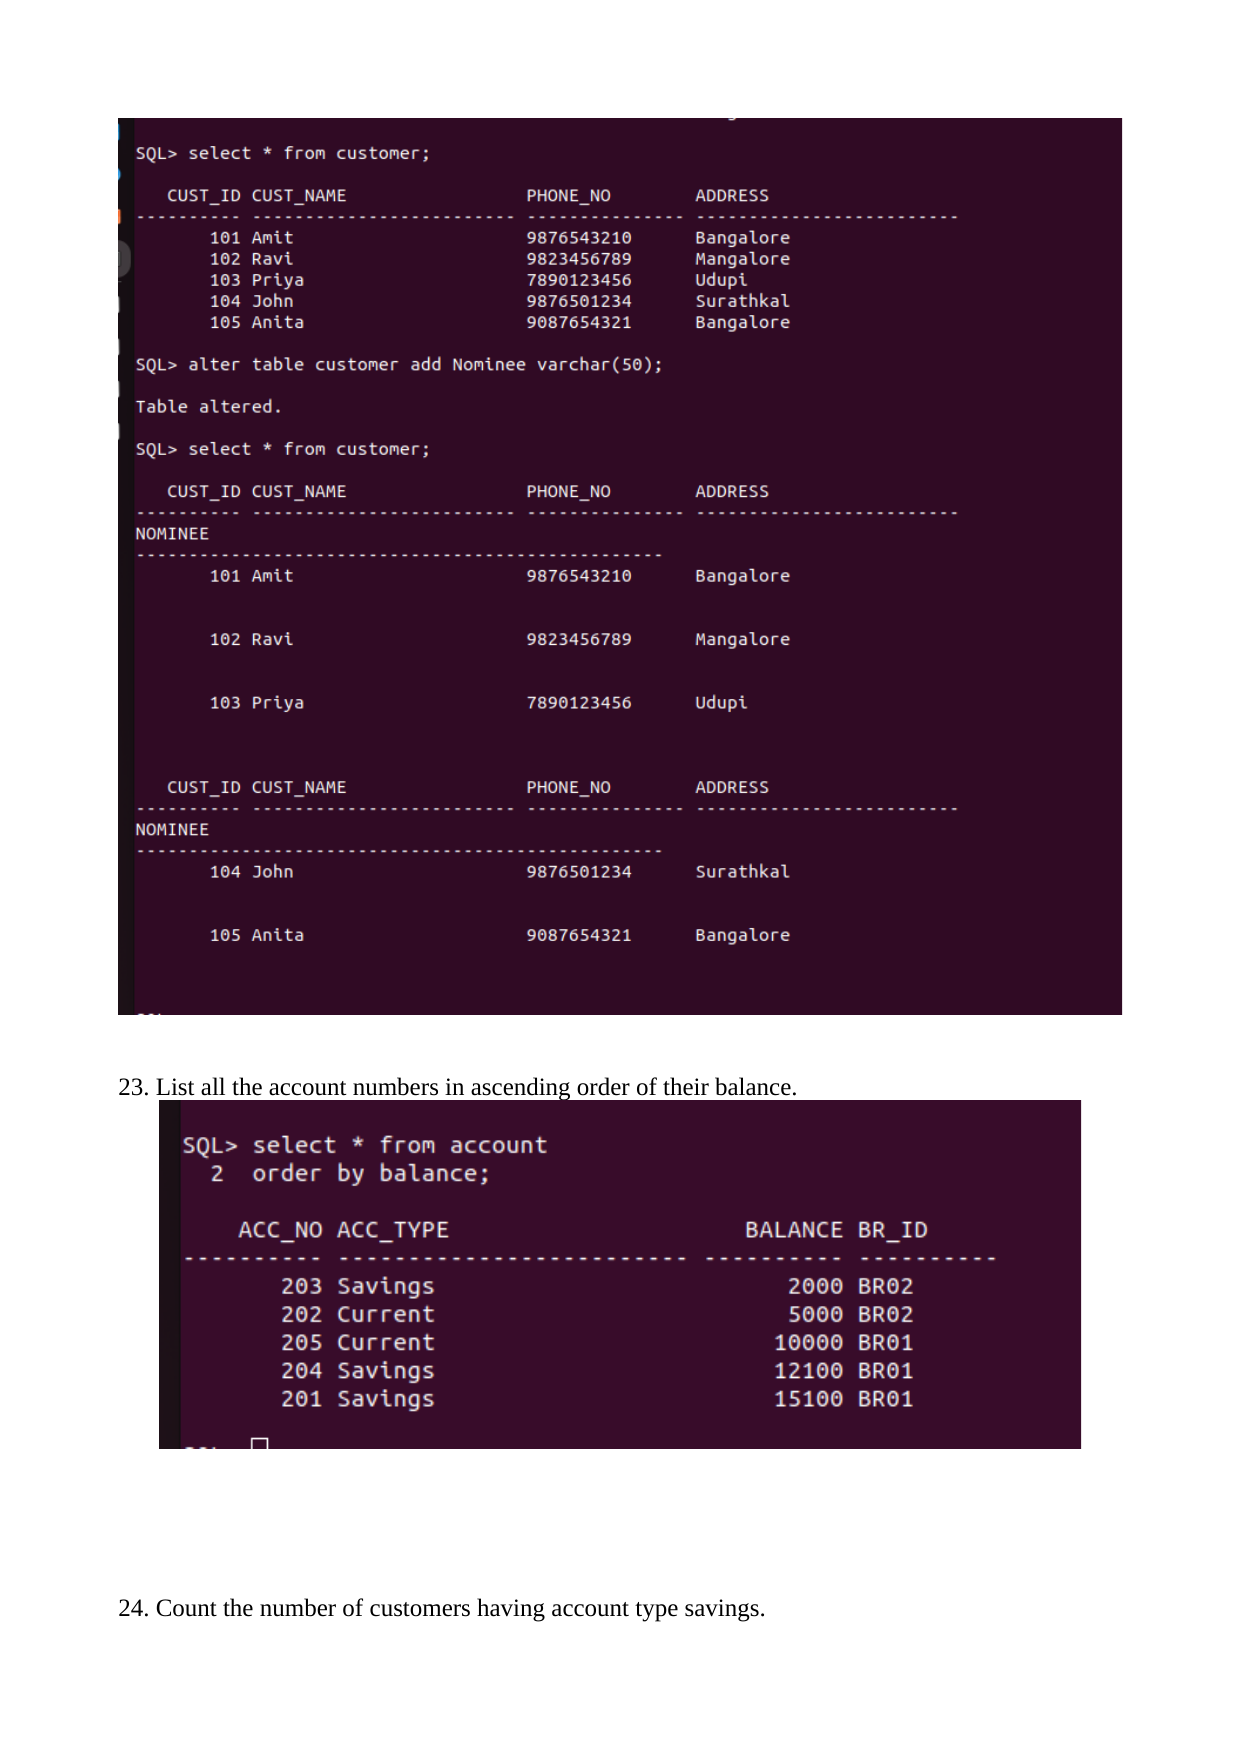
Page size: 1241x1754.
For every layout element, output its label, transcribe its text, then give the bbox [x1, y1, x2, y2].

picture [118, 118, 1123, 1015]
text 24. Count the number of customers having account type savings. [118, 1593, 1122, 1621]
picture [159, 1100, 1082, 1449]
text 23. List all the account numbers in ascending order of their balance. [118, 1072, 1122, 1100]
